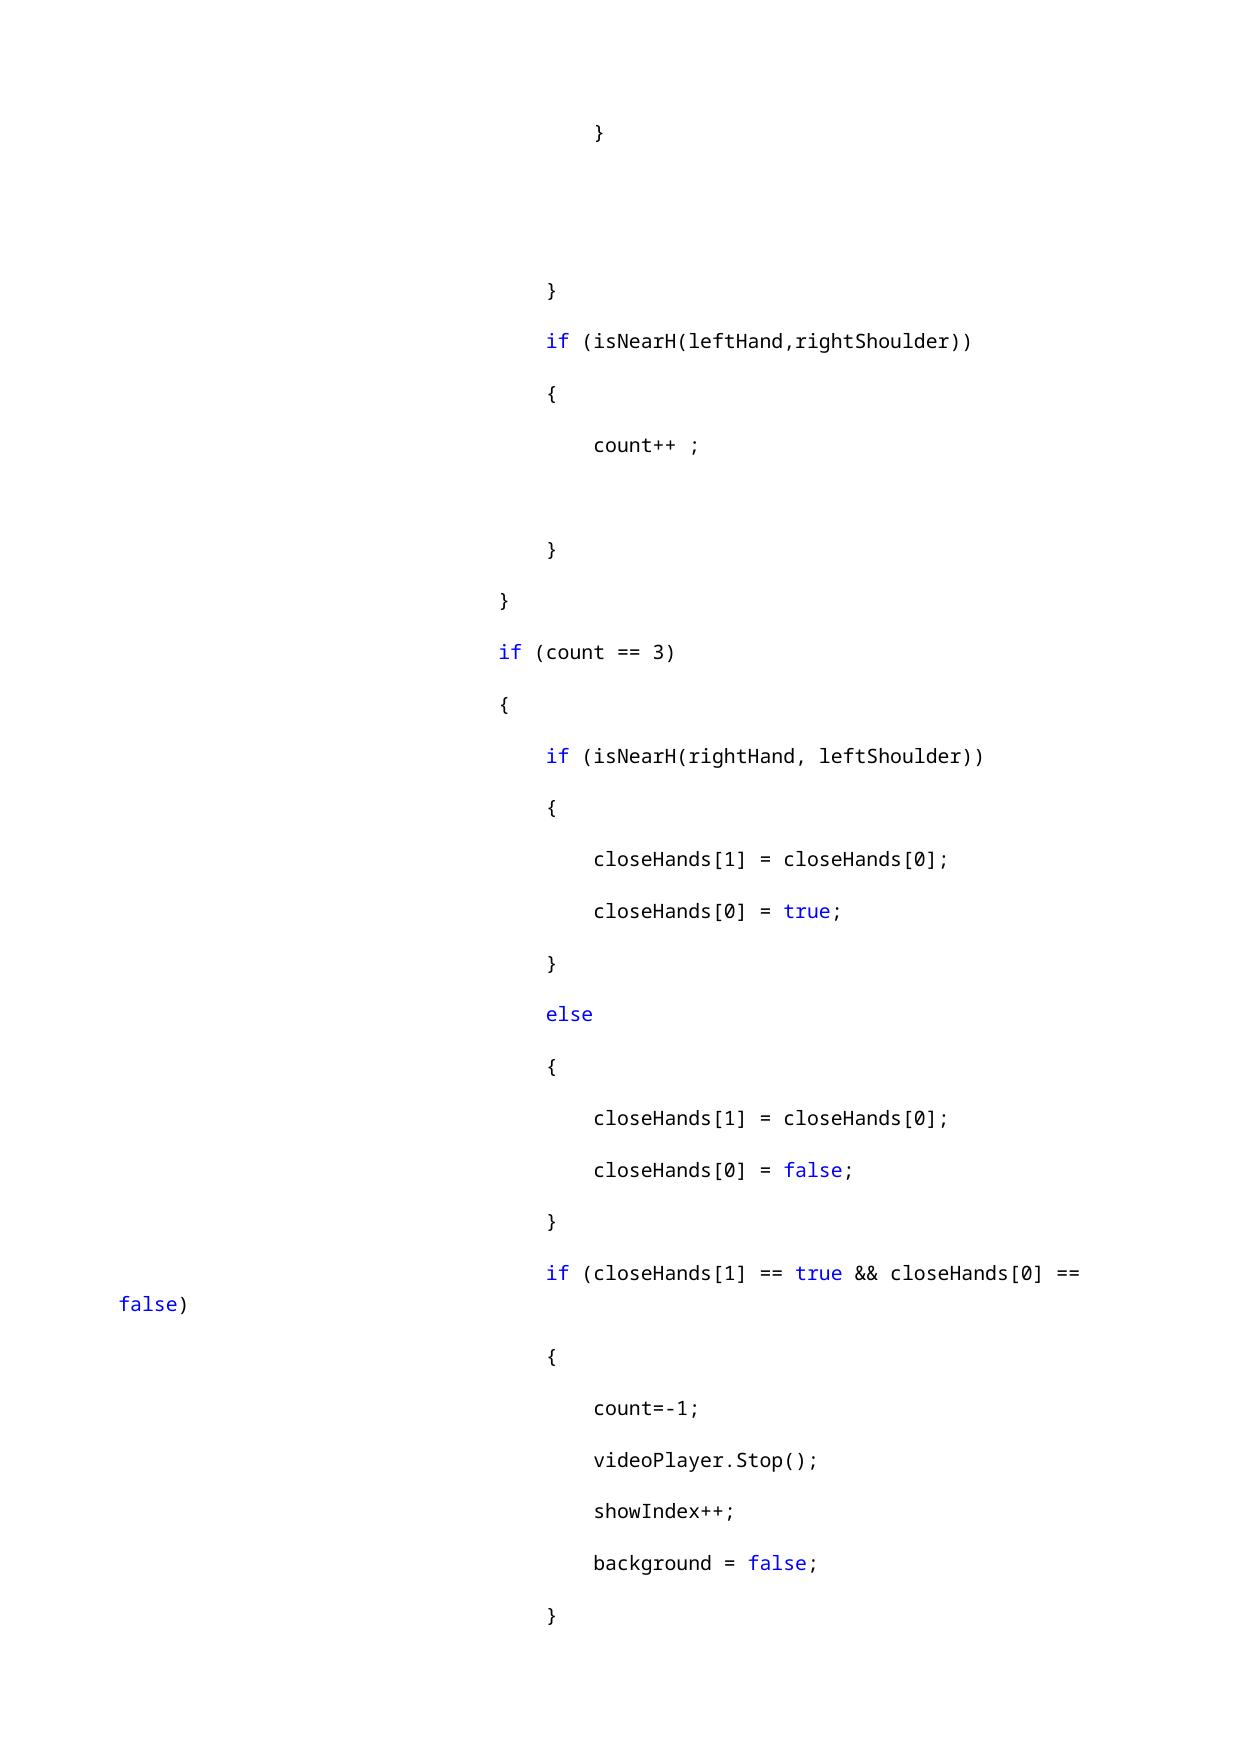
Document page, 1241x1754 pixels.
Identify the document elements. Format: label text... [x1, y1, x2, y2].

text closeHands[0] = true; [118, 897, 1122, 924]
text } [118, 535, 1122, 562]
text if (isNearH(rightHand, leftShoulder)) [118, 742, 1122, 769]
text } [118, 276, 1122, 303]
text { [118, 1342, 1122, 1369]
text } [118, 118, 1122, 145]
text } [118, 1208, 1122, 1235]
text videoPlayer.Stop(); [118, 1446, 1122, 1473]
text count++ ; [118, 431, 1122, 458]
text } [118, 587, 1122, 613]
text showIndex++; [118, 1498, 1122, 1524]
text { [118, 379, 1122, 406]
text closeHands[0] = false; [118, 1156, 1122, 1183]
text else [118, 1001, 1122, 1028]
text closeHands[1] = closeHands[0]; [118, 1104, 1122, 1131]
text { [118, 1052, 1122, 1079]
text { [118, 794, 1122, 821]
text } [118, 1601, 1122, 1628]
text closeHands[1] = closeHands[0]; [118, 845, 1122, 872]
text if (closeHands[1] == true && closeHands[0] == false) [118, 1259, 1122, 1317]
text if (count == 3) [118, 638, 1122, 665]
text if (isNearH(leftHand,rightShoulder)) [118, 328, 1122, 355]
text count=-1; [118, 1394, 1122, 1421]
text } [118, 949, 1122, 976]
text background = false; [118, 1549, 1122, 1576]
text { [118, 690, 1122, 717]
